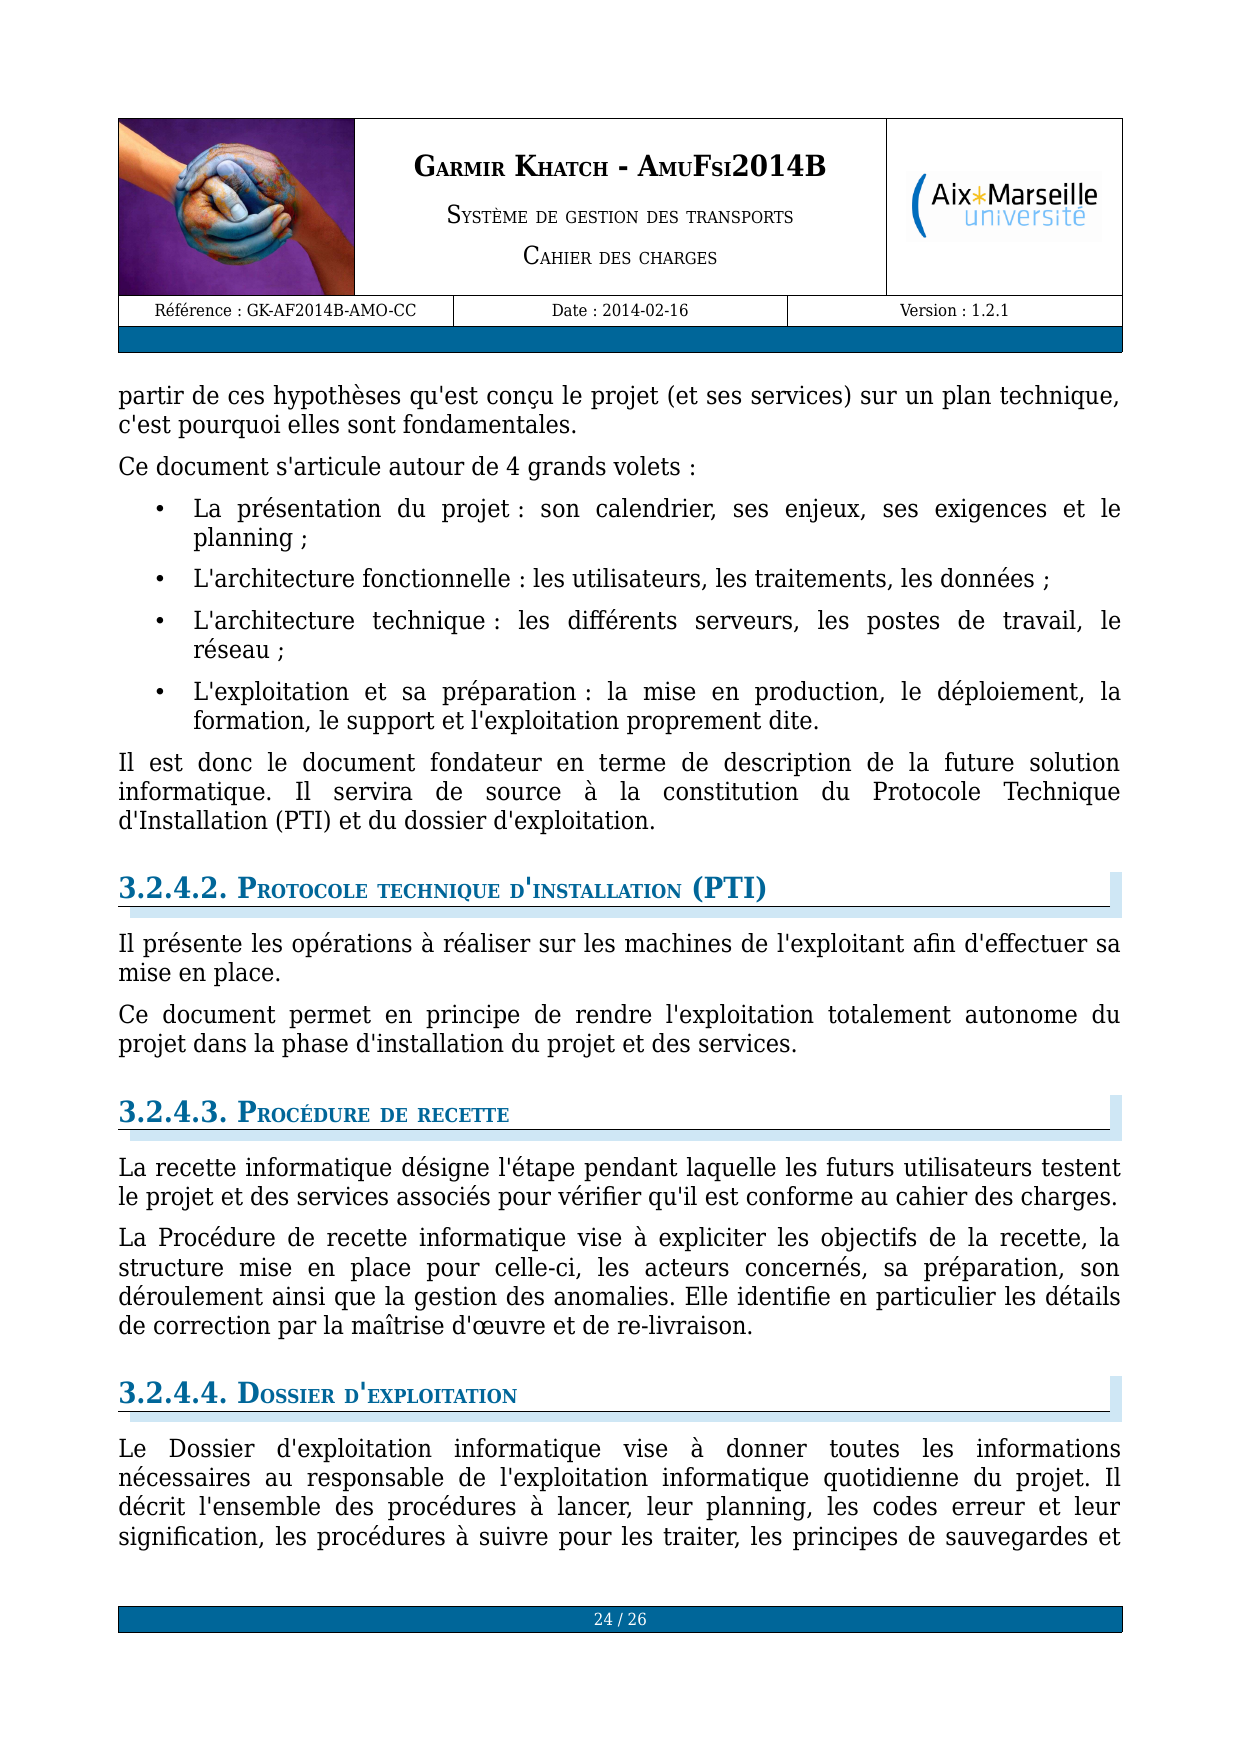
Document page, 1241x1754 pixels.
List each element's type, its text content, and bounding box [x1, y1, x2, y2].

list La présentation du projet : son calendrier, ses enjeux, ses exigences et le planning ; [156, 494, 1122, 552]
subtitle Protocole technique d'installation (PTI) [118, 872, 1110, 906]
text La recette informatique désigne l'étape pendant laquelle les futurs utilisateurs testent le projet et des services associés pour vérifier qu'il est conforme au cahier des charges. [118, 1153, 1122, 1211]
text Ce document permet en principe de rendre l'exploitation totalement autonome du projet dans la phase d'installation du projet et des services. [118, 1000, 1122, 1059]
subtitle Procédure de recette [118, 1095, 1110, 1129]
text Il est donc le document fondateur en terme de description de la future solution informatique. Il servira de source à la constitution du Protocole Technique d'Installation (PTI) et du dossier d'exploitation. [118, 748, 1122, 835]
subtitle Dossier d'exploitation [118, 1376, 1110, 1411]
text Il présente les opérations à réaliser sur les machines de l'exploitant afin d'effectuer sa mise en place. [118, 929, 1122, 988]
list L'architecture technique : les différents serveurs, les postes de travail, le réseau ; [156, 606, 1122, 664]
text La Procédure de recette informatique vise à expliciter les objectifs de la recette, la structure mise en place pour celle-ci, les acteurs concernés, sa préparation, son déroulement ainsi que la gestion des anomalies. Elle identifie en particulier les détails de correction par la maîtrise d'œuvre et de re-livraison. [118, 1223, 1122, 1340]
list L'exploitation et sa préparation : la mise en production, le déploiement, la formation, le support et l'exploitation proprement dite. [156, 677, 1122, 735]
text Le Dossier d'exploitation informatique vise à donner toutes les informations nécessaires au responsable de l'exploitation informatique quotidienne du projet. Il décrit l'ensemble des procédures à lancer, leur planning, les codes erreur et leur signification, les procédures à suivre pour les traiter, les principes de sauvegardes et [118, 1434, 1122, 1551]
text partir de ces hypothèses qu'est conçu le projet (et ses services) sur un plan technique, c'est pourquoi elles sont fondamentales. [118, 381, 1122, 439]
picture [887, 126, 1122, 288]
list L'architecture fonctionnelle : les utilisateurs, les traitements, les données ; [156, 564, 1122, 594]
picture [119, 119, 354, 295]
text Ce document s'articule autour de 4 grands volets : [118, 452, 1122, 481]
